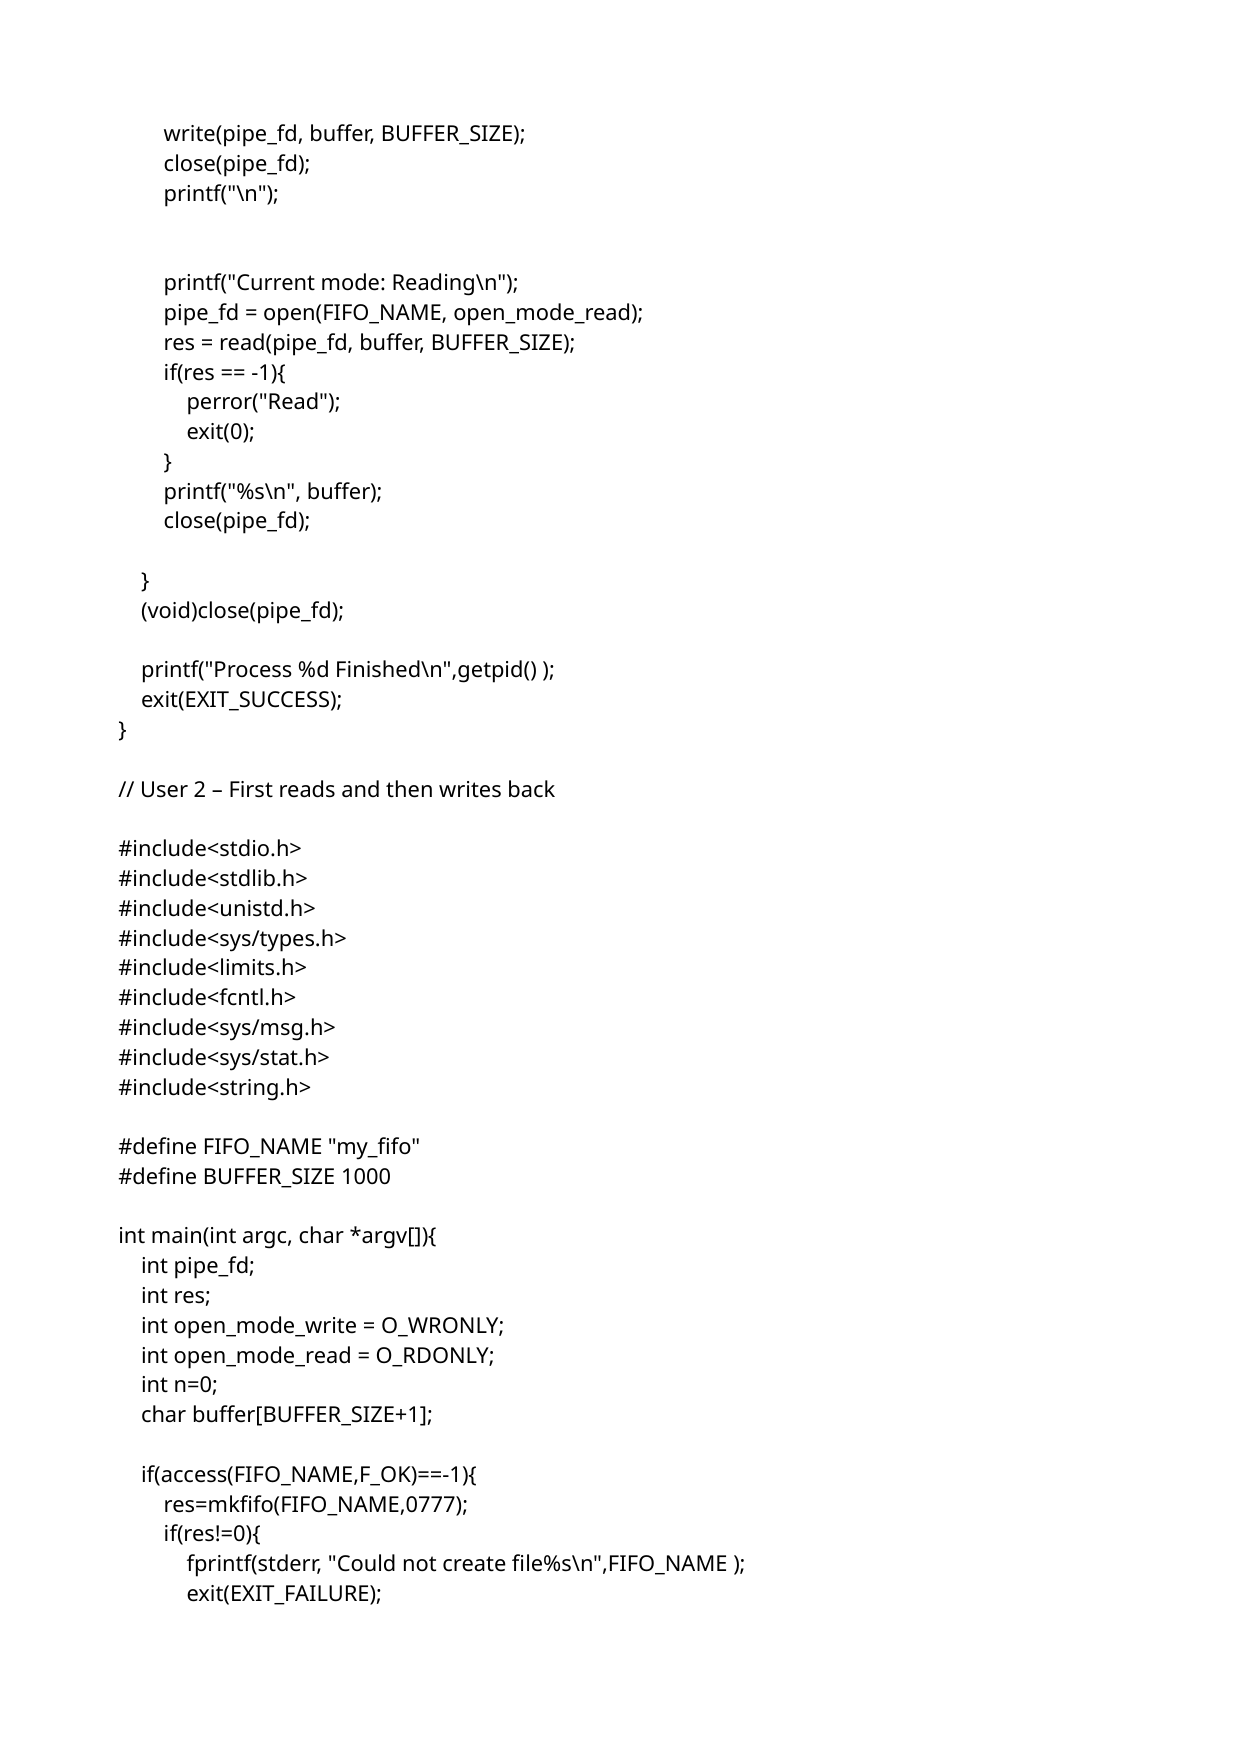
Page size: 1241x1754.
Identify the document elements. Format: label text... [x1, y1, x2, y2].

text int open_mode_read = O_RDONLY; [118, 1339, 1122, 1369]
text res = read(pipe_fd, buffer, BUFFER_SIZE); [118, 327, 1122, 356]
text if(access(FIFO_NAME,F_OK)==-1){ [118, 1459, 1122, 1488]
text #define FIFO_NAME "my_fifo" [118, 1131, 1122, 1161]
text res=mkfifo(FIFO_NAME,0777); [118, 1488, 1122, 1518]
text int main(int argc, char *argv[]){ [118, 1220, 1122, 1250]
text int n=0; [118, 1369, 1122, 1399]
text // User 2 – First reads and then writes back [118, 773, 1122, 803]
text exit(EXIT_FAILURE); [118, 1578, 1122, 1608]
text } [118, 565, 1122, 595]
text printf("Process %d Finished\n",getpid() ); [118, 654, 1122, 684]
text int pipe_fd; [118, 1250, 1122, 1280]
text #include<stdlib.h> [118, 863, 1122, 893]
text #include<unistd.h> [118, 893, 1122, 922]
text int res; [118, 1280, 1122, 1310]
text #include<limits.h> [118, 952, 1122, 982]
text #include<string.h> [118, 1071, 1122, 1101]
text (void)close(pipe_fd); [118, 595, 1122, 624]
text if(res == -1){ [118, 356, 1122, 386]
text #include<sys/types.h> [118, 922, 1122, 952]
text char buffer[BUFFER_SIZE+1]; [118, 1399, 1122, 1429]
text } [118, 446, 1122, 476]
text close(pipe_fd); [118, 148, 1122, 178]
text #include<sys/stat.h> [118, 1042, 1122, 1071]
text #define BUFFER_SIZE 1000 [118, 1161, 1122, 1191]
text } [118, 714, 1122, 744]
text #include<sys/msg.h> [118, 1012, 1122, 1042]
text if(res!=0){ [118, 1518, 1122, 1548]
text close(pipe_fd); [118, 505, 1122, 535]
text exit(EXIT_SUCCESS); [118, 684, 1122, 714]
text printf("\n"); [118, 178, 1122, 207]
text pipe_fd = open(FIFO_NAME, open_mode_read); [118, 297, 1122, 327]
text #include<stdio.h> [118, 833, 1122, 863]
text exit(0); [118, 416, 1122, 446]
text write(pipe_fd, buffer, BUFFER_SIZE); [118, 118, 1122, 148]
text perror("Read"); [118, 386, 1122, 416]
text printf("%s\n", buffer); [118, 476, 1122, 505]
text fprintf(stderr, "Could not create file%s\n",FIFO_NAME ); [118, 1548, 1122, 1578]
text printf("Current mode: Reading\n"); [118, 267, 1122, 297]
text int open_mode_write = O_WRONLY; [118, 1310, 1122, 1339]
text #include<fcntl.h> [118, 982, 1122, 1012]
